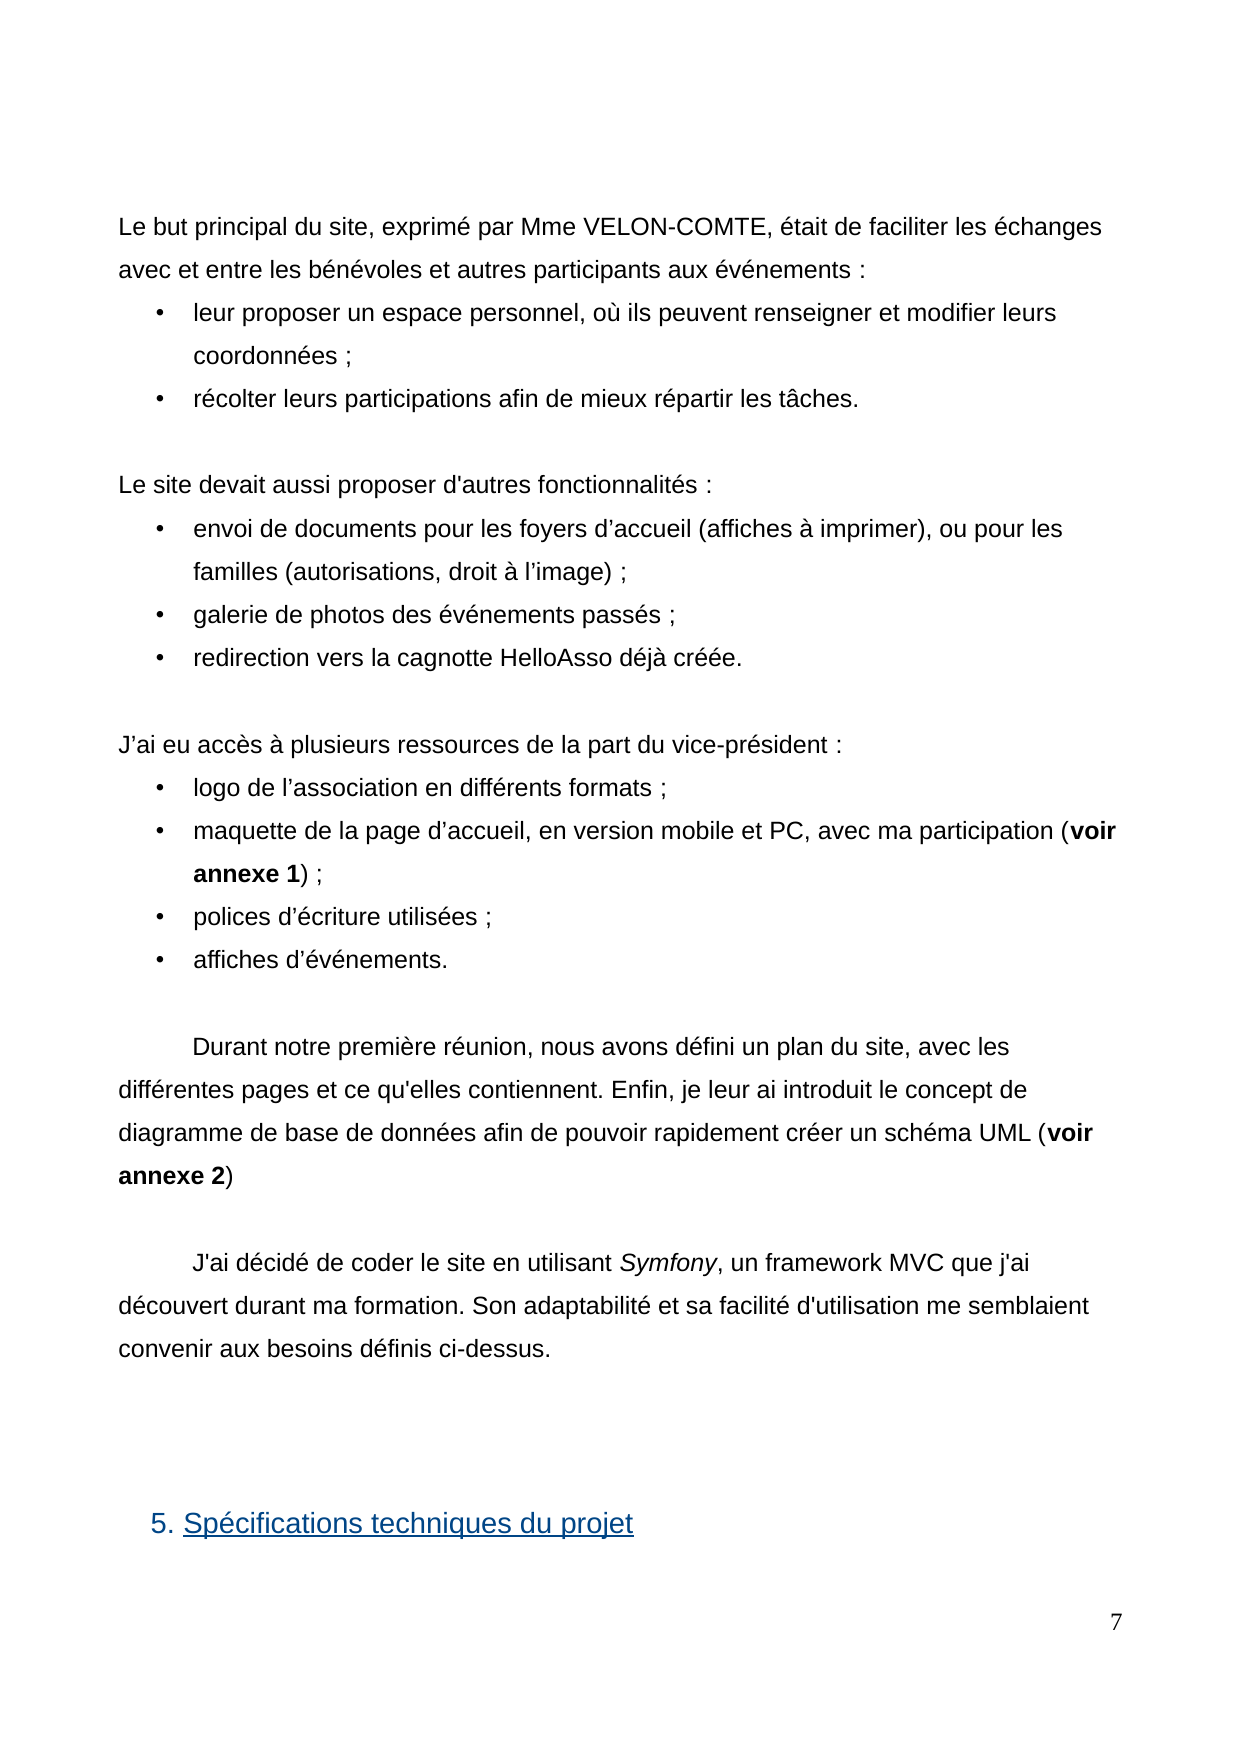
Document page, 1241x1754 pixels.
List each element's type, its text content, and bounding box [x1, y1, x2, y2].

text Le but principal du site, exprimé par Mme VELON-COMTE, était de faciliter les échanges avec et entre les bénévoles et autres participants aux événements : [118, 212, 1122, 283]
list polices d’écriture utilisées ; [156, 902, 1122, 931]
list récolter leurs participations afin de mieux répartir les tâches. [156, 384, 1122, 413]
text J'ai décidé de coder le site en utilisant Symfony, un framework MVC que j'ai découvert durant ma formation. Son adaptabilité et sa facilité d'utilisation me semblaient convenir aux besoins définis ci-dessus. [118, 1247, 1122, 1362]
list affiches d’événements. [156, 946, 1122, 974]
list leur proposer un espace personnel, où ils peuvent renseigner et modifier leurs coordonnées ; [156, 298, 1122, 370]
list maquette de la page d’accueil, en version mobile et PC, avec ma participation (voir annexe 1) ; [156, 816, 1122, 888]
text Le site devait aussi proposer d'autres fonctionnalités : [118, 471, 1122, 499]
text 5. Spécifications techniques du projet [118, 1506, 1122, 1540]
text Durant notre première réunion, nous avons défini un plan du site, avec les différentes pages et ce qu'elles contiennent. Enfin, je leur ai introduit le concept de diagramme de base de données afin de pouvoir rapidement créer un schéma UML (voir annexe 2) [118, 1032, 1122, 1190]
list logo de l’association en différents formats ; [156, 773, 1122, 802]
list redirection vers la cagnotte HelloAsso déjà créée. [156, 643, 1122, 672]
list galerie de photos des événements passés ; [156, 600, 1122, 629]
text J’ai eu accès à plusieurs ressources de la part du vice-président : [118, 729, 1122, 758]
list envoi de documents pour les foyers d’accueil (affiches à imprimer), ou pour les familles (autorisations, droit à l’image) ; [156, 514, 1122, 586]
